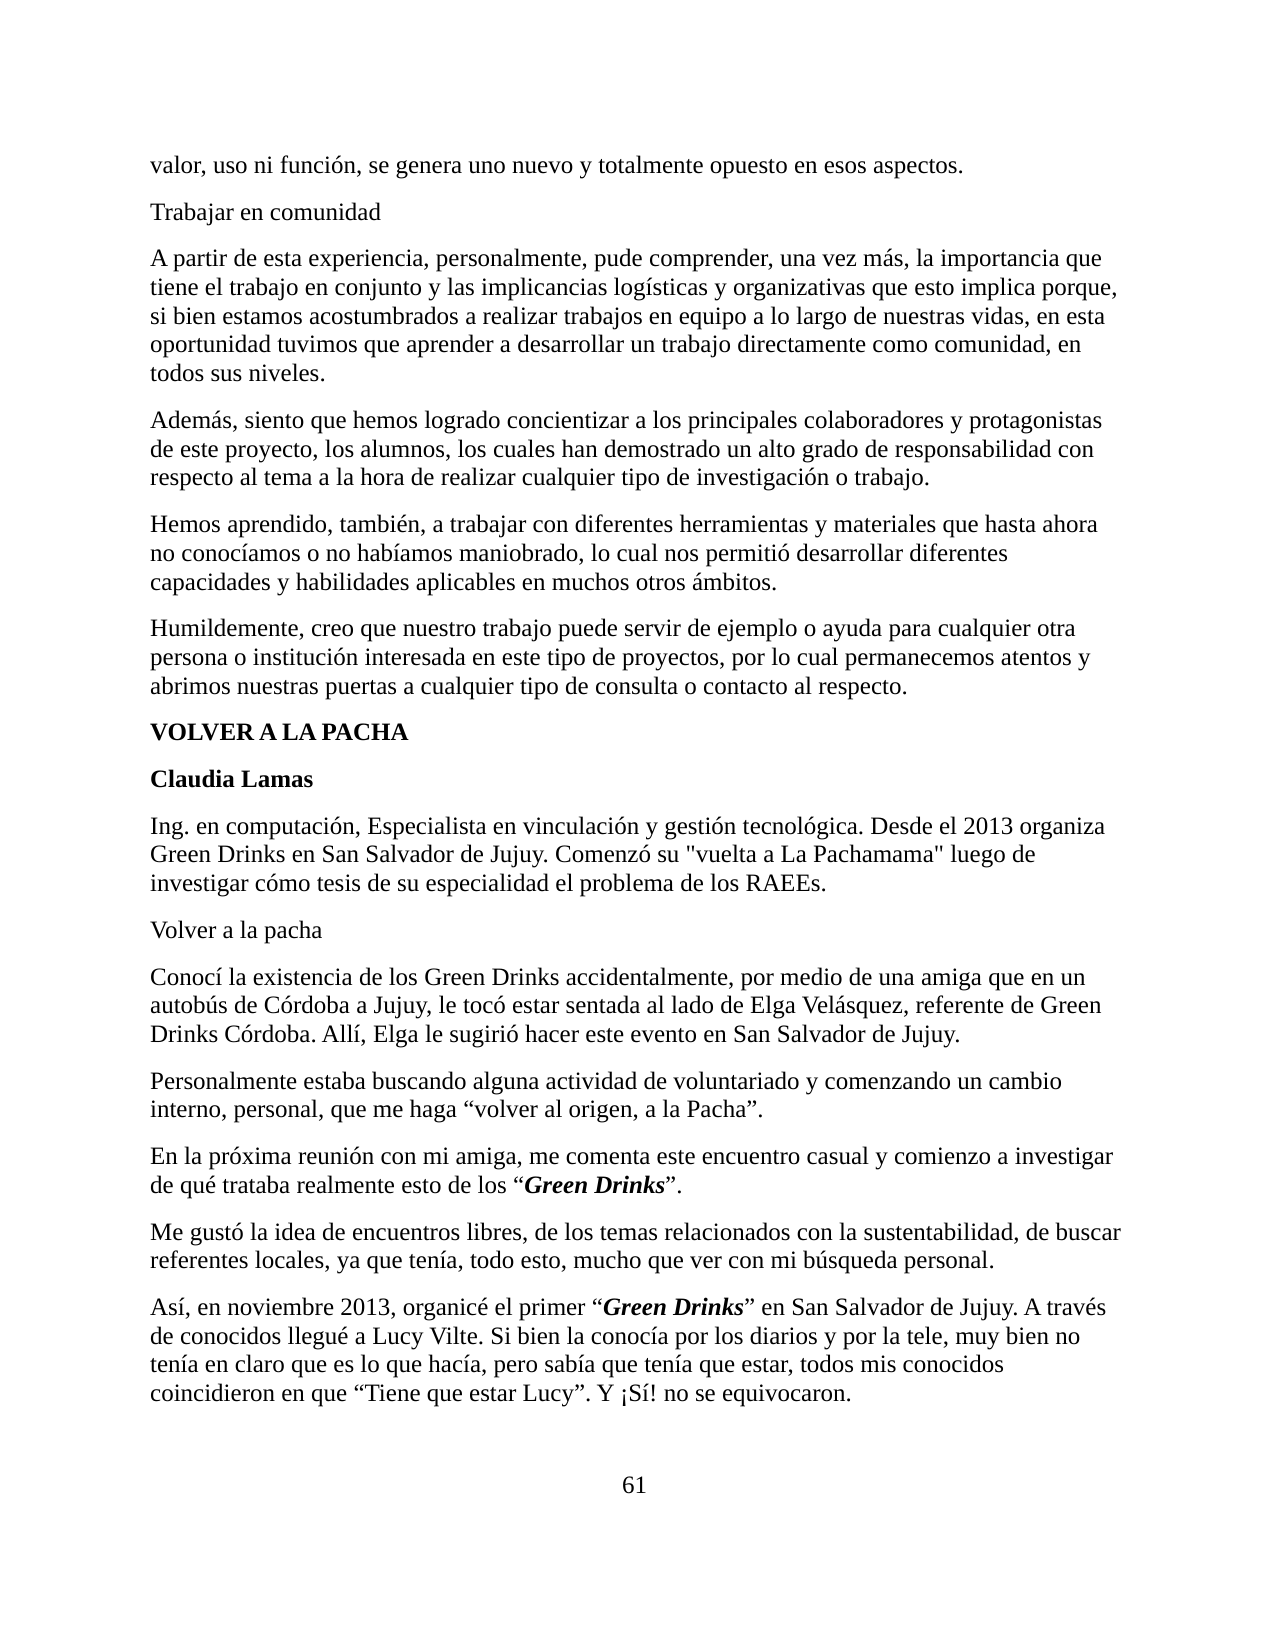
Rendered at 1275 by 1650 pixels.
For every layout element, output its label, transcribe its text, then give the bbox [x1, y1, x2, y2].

text Personalmente estaba buscando alguna actividad de voluntariado y comenzando un cambio interno, personal, que me haga “volver al origen, a la Pacha”. [150, 1066, 1125, 1123]
text Además, siento que hemos logrado concientizar a los principales colaboradores y protagonistas de este proyecto, los alumnos, los cuales han demostrado un alto grado de responsabilidad con respecto al tema a la hora de realizar cualquier tipo de investigación o trabajo. [150, 405, 1125, 491]
text Humildemente, creo que nuestro trabajo puede servir de ejemplo o ayuda para cualquier otra persona o institución interesada en este tipo de proyectos, por lo cual permanecemos atentos y abrimos nuestras puertas a cualquier tipo de consulta o contacto al respecto. [150, 613, 1125, 699]
text Trabajar en comunidad [150, 197, 1125, 225]
text Volver a la pacha [150, 915, 1125, 944]
text Conocí la existencia de los Green Drinks accidentalmente, por medio de una amiga que en un autobús de Córdoba a Jujuy, le tocó estar sentada al lado de Elga Velásquez, referente de Green Drinks Córdoba. Allí, Elga le sugirió hacer este evento en San Salvador de Jujuy. [150, 962, 1125, 1048]
text A partir de esta experiencia, personalmente, pude comprender, una vez más, la importancia que tiene el trabajo en conjunto y las implicancias logísticas y organizativas que esto implica porque, si bien estamos acostumbrados a realizar trabajos en equipo a lo largo de nuestras vidas, en esta oportunidad tuvimos que aprender a desarrollar un trabajo directamente como comunidad, en todos sus niveles. [150, 243, 1125, 387]
text VOLVER A LA PACHA [150, 717, 1125, 746]
text Ing. en computación, Especialista en vinculación y gestión tecnológica. Desde el 2013 organiza Green Drinks en San Salvador de Jujuy. Comenzó su "vuelta a La Pachamama" luego de investigar cómo tesis de su especialidad el problema de los RAEEs. [150, 811, 1125, 897]
text Me gustó la idea de encuentros libres, de los temas relacionados con la sustentabilidad, de buscar referentes locales, ya que tenía, todo esto, mucho que ver con mi búsqueda personal. [150, 1217, 1125, 1274]
text Hemos aprendido, también, a trabajar con diferentes herramientas y materiales que hasta ahora no conocíamos o no habíamos maniobrado, lo cual nos permitió desarrollar diferentes capacidades y habilidades aplicables en muchos otros ámbitos. [150, 509, 1125, 595]
text valor, uso ni función, se genera uno nuevo y totalmente opuesto en esos aspectos. [150, 150, 1125, 179]
text Claudia Lamas [150, 764, 1125, 793]
text En la próxima reunión con mi amiga, me comenta este encuentro casual y comienzo a investigar de qué trataba realmente esto de los “Green Drinks”. [150, 1141, 1125, 1199]
text Así, en noviembre 2013, organicé el primer “Green Drinks” en San Salvador de Jujuy. A través de conocidos llegué a Lucy Vilte. Si bien la conocía por los diarios y por la tele, muy bien no tenía en claro que es lo que hacía, pero sabía que tenía que estar, todos mis conocidos coincidieron en que “Tiene que estar Lucy”. Y ¡Sí! no se equivocaron. [150, 1292, 1125, 1407]
